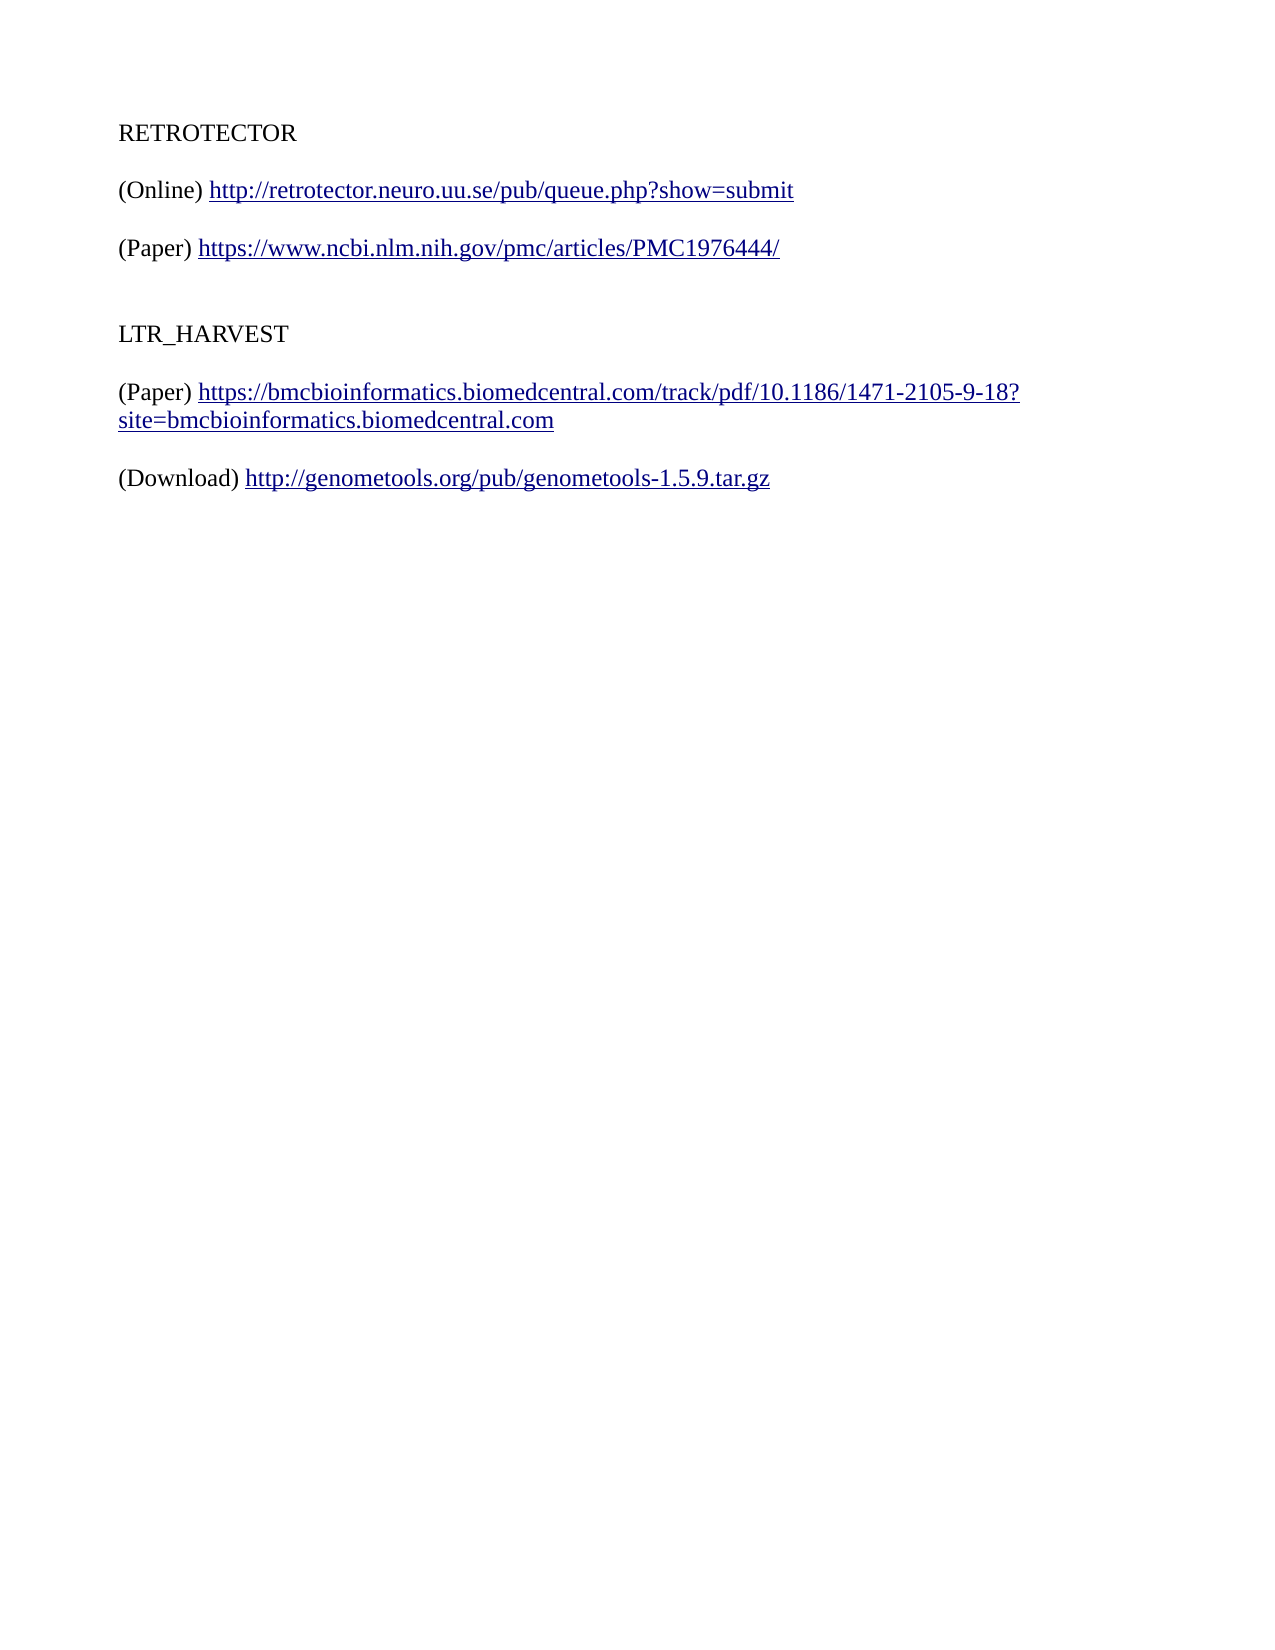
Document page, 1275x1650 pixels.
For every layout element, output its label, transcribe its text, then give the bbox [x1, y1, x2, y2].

text (Paper) https://www.ncbi.nlm.nih.gov/pmc/articles/PMC1976444/ [118, 233, 1157, 262]
text RETROTECTOR [118, 118, 1157, 147]
text LTR_HARVEST [118, 319, 1157, 348]
text (Download) http://genometools.org/pub/genometools-1.5.9.tar.gz [118, 463, 1157, 492]
text (Online) http://retrotector.neuro.uu.se/pub/queue.php?show=submit [118, 176, 1157, 204]
text (Paper) https://bmcbioinformatics.biomedcentral.com/track/pdf/10.1186/1471-2105-9-18?site=bmcbioinformatics.biomedcentral.com [118, 377, 1157, 434]
